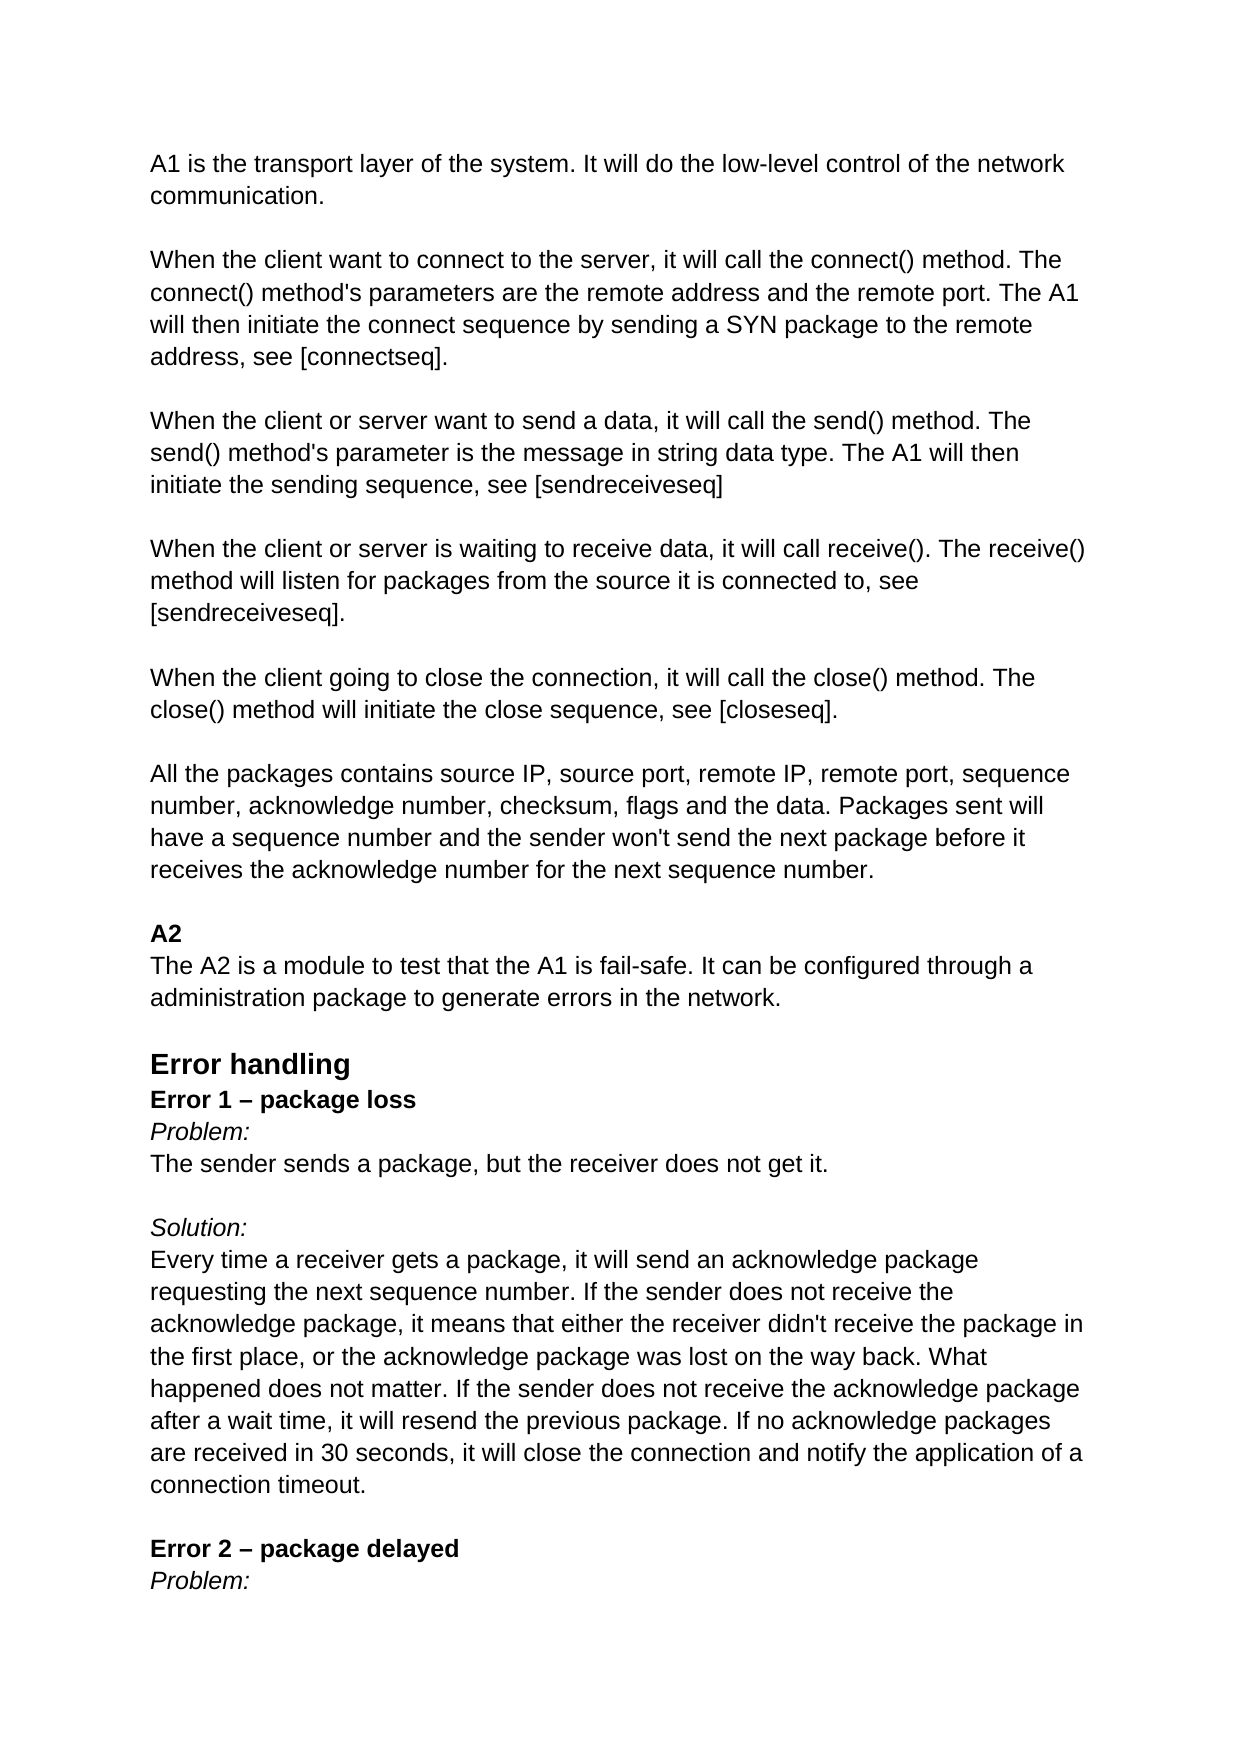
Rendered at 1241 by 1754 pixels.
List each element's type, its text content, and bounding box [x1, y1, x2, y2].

text Every time a receiver gets a package, it will send an acknowledge package requesting the next sequence number. If the sender does not receive the acknowledge package, it means that either the receiver didn't receive the package in the first place, or the acknowledge package was lost on the way back. What happened does not matter. If the sender does not receive the acknowledge package after a wait time, it will resend the previous package. If no acknowledge packages are received in 30 seconds, it will close the connection and notify the application of a connection timeout. [150, 1246, 1090, 1499]
text Solution: [150, 1214, 1090, 1242]
text The A2 is a module to test that the A1 is fail-safe. It can be configured through a administration package to generate errors in the network. [150, 952, 1090, 1012]
text When the client going to close the connection, it will call the close() method. The close() method will initiate the close sequence, see [closeseq]. [150, 663, 1090, 723]
text A2 [150, 920, 1090, 948]
text Problem: [150, 1567, 1090, 1595]
text All the packages contains source IP, source port, remote IP, remote port, sequence number, acknowledge number, checksum, flags and the data. Packages sent will have a sequence number and the sender won't send the next package before it receives the acknowledge number for the next sequence number. [150, 759, 1090, 884]
text When the client or server want to send a data, it will call the send() method. The send() method's parameter is the message in string data type. The A1 will then initiate the sending sequence, see [sendreceiveseq] [150, 407, 1090, 499]
text Problem: [150, 1118, 1090, 1146]
text When the client want to connect to the server, it will call the connect() method. The connect() method's parameters are the remote address and the remote port. The A1 will then initiate the connect sequence by sending a SYN package to the remote address, see [connectseq]. [150, 246, 1090, 370]
text Error 2 – package delayed [150, 1535, 1090, 1563]
text Error 1 – package loss [150, 1086, 1090, 1114]
text The sender sends a package, but the receiver does not get it. [150, 1150, 1090, 1178]
text When the client or server is waiting to receive data, it will call receive(). The receive() method will listen for packages from the source it is connected to, see [sendreceiveseq]. [150, 535, 1090, 627]
text Error handling [150, 1048, 1090, 1081]
text A1 is the transport layer of the system. It will do the low-level control of the network communication. [150, 150, 1090, 210]
